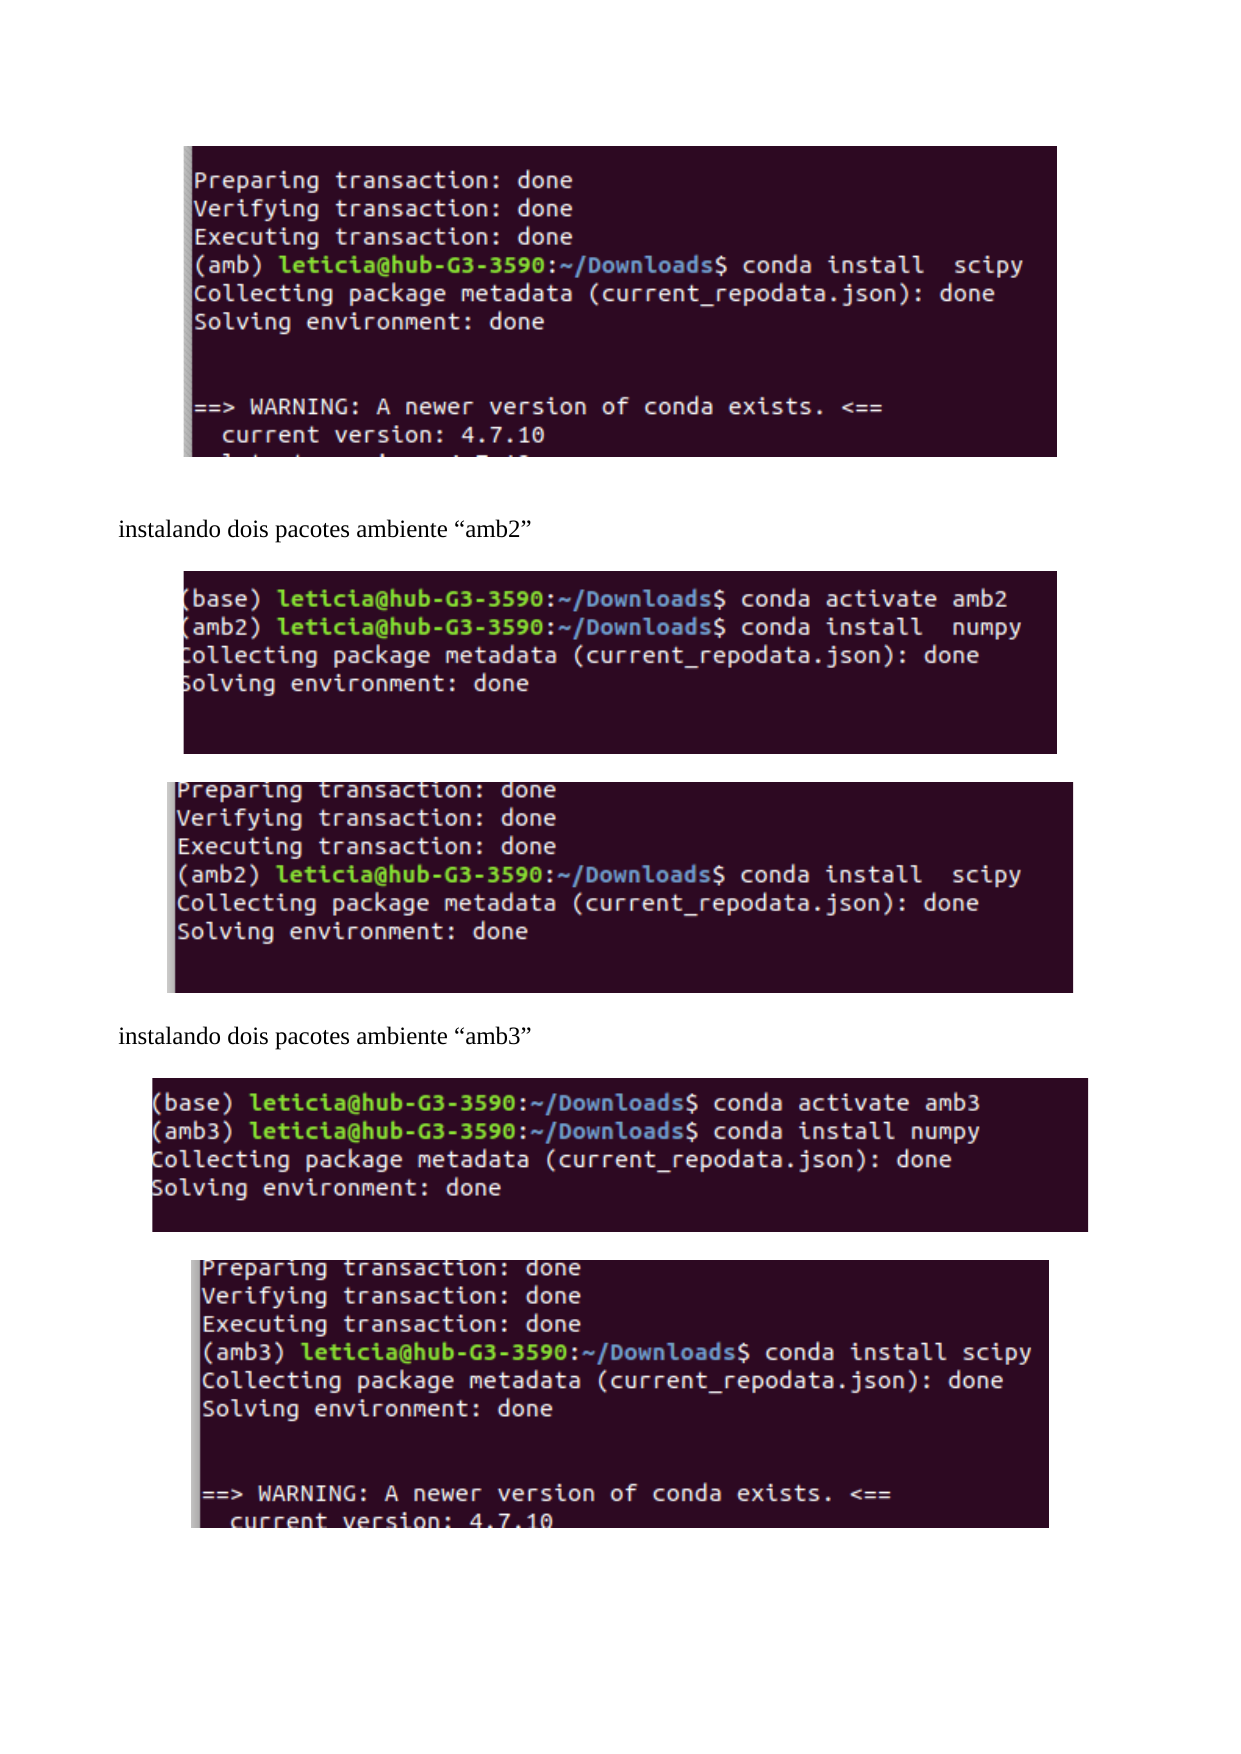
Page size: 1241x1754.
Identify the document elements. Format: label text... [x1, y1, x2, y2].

text instalando dois pacotes ambiente “amb3” [118, 1021, 1122, 1050]
picture [183, 571, 1057, 754]
picture [191, 1260, 1049, 1528]
text instalando dois pacotes ambiente “amb2” [118, 514, 1122, 542]
picture [167, 782, 1074, 993]
picture [183, 146, 1057, 457]
picture [152, 1078, 1089, 1232]
